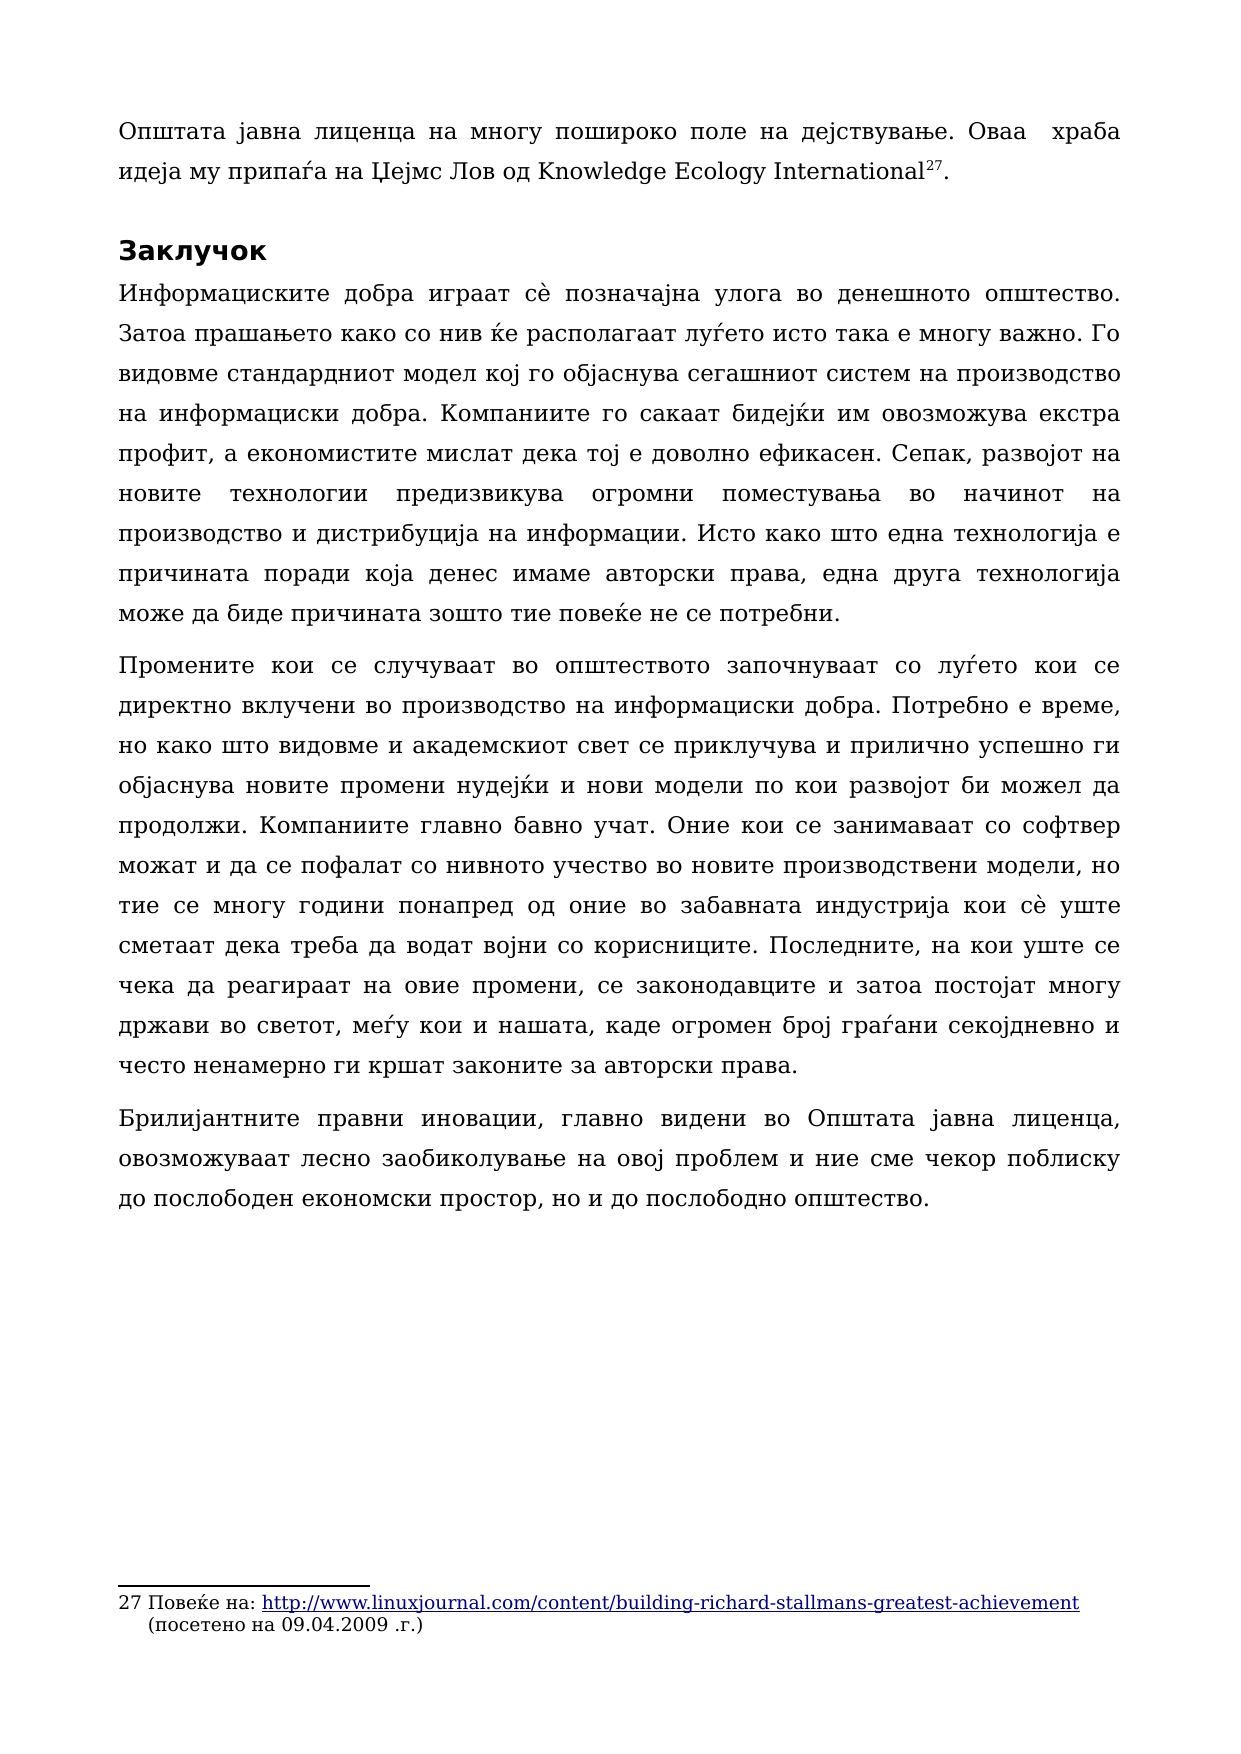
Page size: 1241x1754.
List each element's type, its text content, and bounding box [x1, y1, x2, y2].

text Повеќе на: http://www.linuxjournal.com/content/building-richard-stallmans-greatest-achievement (посетено на 09.04.2009 .г.) [118, 1592, 1122, 1636]
subtitle Заклучок [118, 236, 1122, 267]
text Промените кои се случуваат во општеството започнуваат со луѓето кои се директно вклучени во производство на информациски добра. Потребно е време, но како што видовме и академскиот свет се приклучува и прилично успешно ги објаснува новите промени нудејќи и нови модели по кои развојот би можел да продолжи. Компаниите главно бавно учат. Оние кои се занимаваат со софтвер можат и да се пофалат со нивното учество во новите производствени модели, но тие се многу години понапред од оние во забавната индустрија кои сѐ уште сметаат дека треба да водат војни со корисниците. Последните, на кои уште се чека да реагираат на овие промени, се законодавците и затоа постојат многу држави во светот, меѓу кои и нашата, каде огромен број граѓани секојдневно и често ненамерно ги кршат законите за авторски права. [118, 652, 1122, 1079]
text Општата јавна лиценца на многу пошироко поле на дејствување. Оваа храба идеја му припаѓа на Џејмс Лов од Knowledge Ecology International. [118, 118, 1122, 185]
text Брилијантните правни иновации, главно видени во Општата јавна лиценца, овозможуваат лесно заобиколување на овој проблем и ние сме чекор поблиску до послободен економски простор, но и до послободно општество. [118, 1105, 1122, 1211]
text Информациските добра играат сѐ позначајна улога во денешното општество. Затоа прашањето како со нив ќе располагаат луѓето исто така е многу важно. Го видовме стандардниот модел кој го објаснува сегашниот систем на производство на информациски добра. Компаниите го сакаат бидејќи им овозможува екстра профит, а економистите мислат дека тој е доволно ефикасен. Сепак, развојот на новите технологии предизвикува огромни поместувања во начинот на производство и дистрибуција на информации. Исто како што една технологија е причината поради која денес имаме авторски права, една друга технологија може да биде причината зошто тие повеќе не се потребни. [118, 280, 1122, 626]
